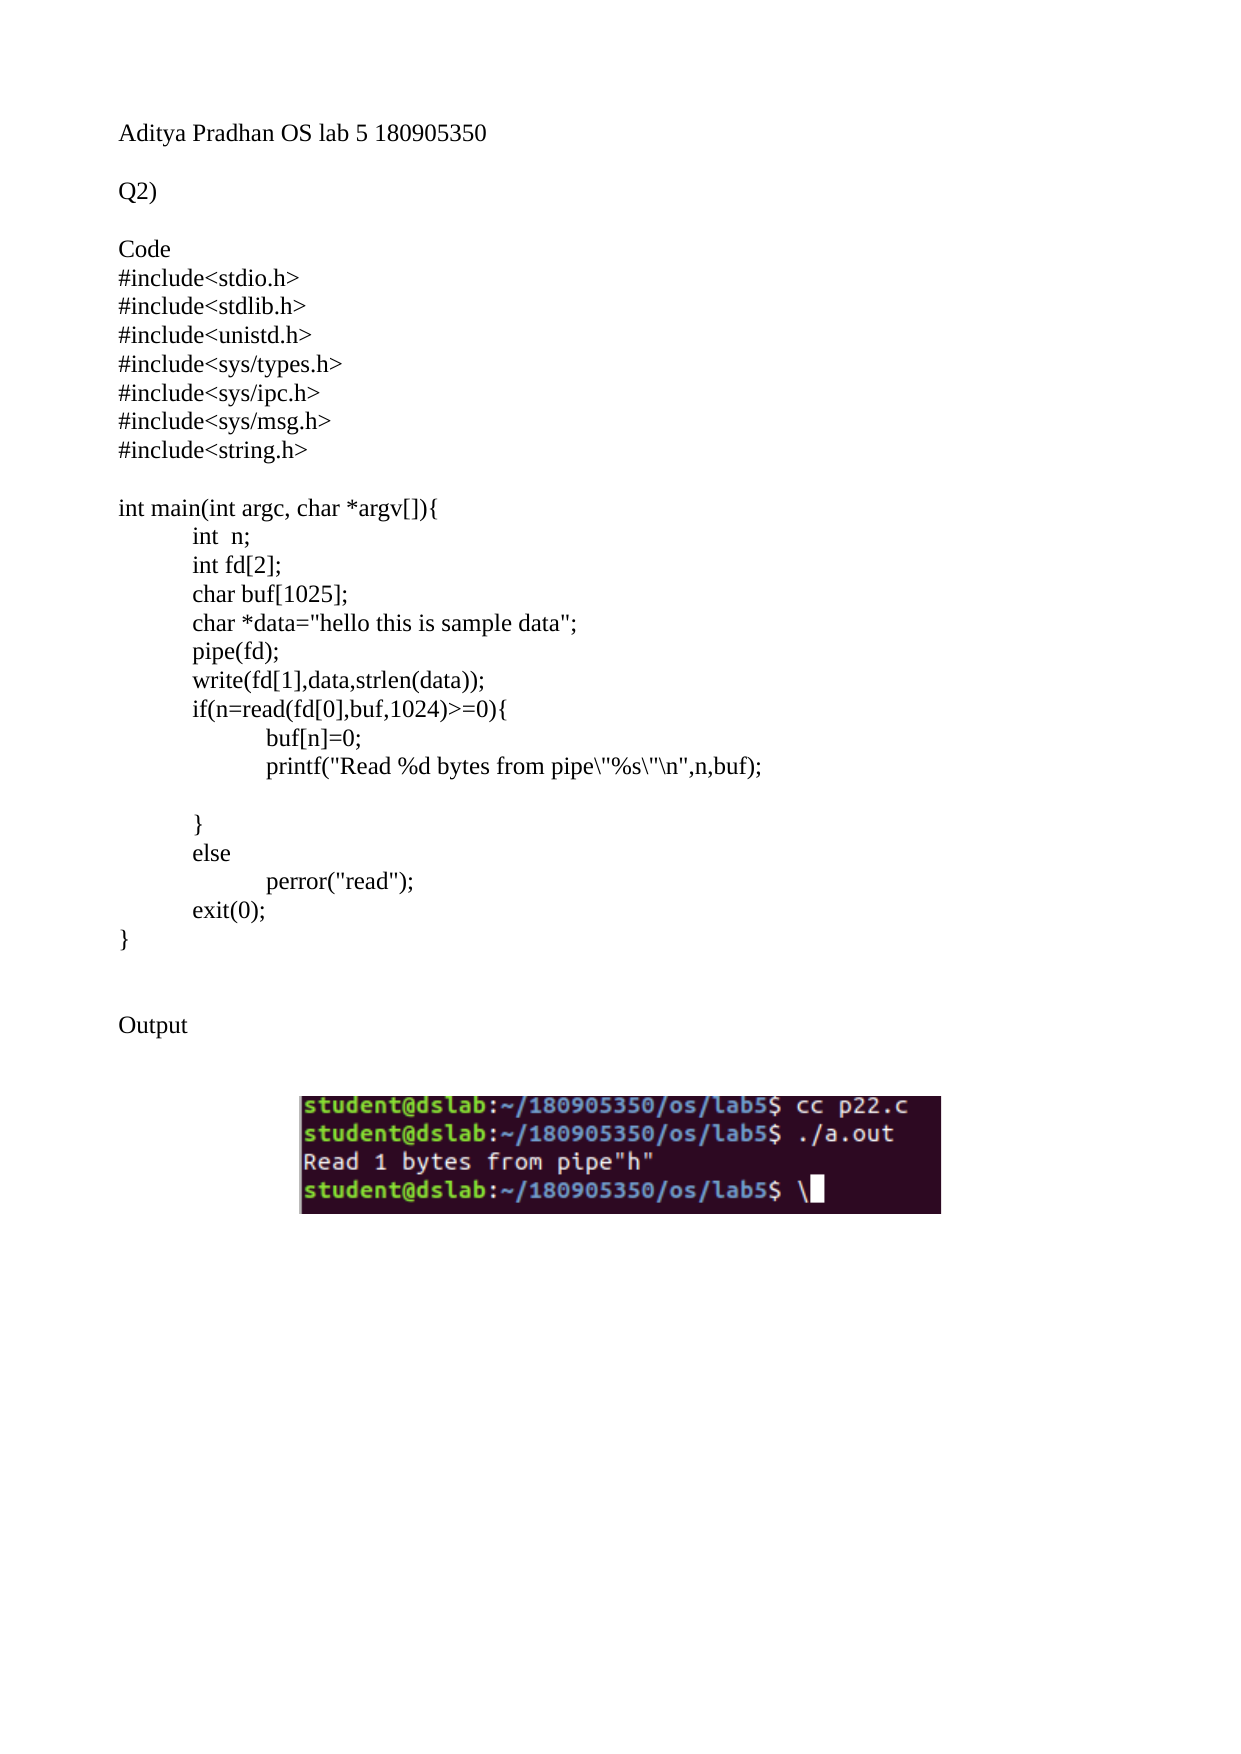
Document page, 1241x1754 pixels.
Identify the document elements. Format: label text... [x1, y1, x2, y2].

text #include<stdlib.h> [118, 291, 1122, 320]
text #include<stdio.h> [118, 263, 1122, 291]
text pipe(fd); [118, 636, 1122, 665]
text #include<sys/ipc.h> [118, 378, 1122, 406]
text int n; [118, 521, 1122, 550]
text #include<sys/msg.h> [118, 406, 1122, 435]
text } [118, 809, 1122, 838]
text Code [118, 234, 1122, 263]
text perror("read"); [118, 866, 1122, 895]
text #include<sys/types.h> [118, 349, 1122, 378]
text int fd[2]; [118, 550, 1122, 579]
text Output [118, 1010, 1122, 1039]
text write(fd[1],data,strlen(data)); [118, 665, 1122, 694]
text printf("Read %d bytes from pipe\"%s\"\n",n,buf); [118, 751, 1122, 780]
text Q2) [118, 176, 1122, 205]
text buf[n]=0; [118, 723, 1122, 751]
text exit(0); [118, 895, 1122, 924]
text #include<string.h> [118, 435, 1122, 464]
picture [299, 1096, 942, 1214]
text if(n=read(fd[0],buf,1024)>=0){ [118, 694, 1122, 723]
text #include<unistd.h> [118, 320, 1122, 349]
text else [118, 838, 1122, 866]
text char *data="hello this is sample data"; [118, 608, 1122, 636]
text } [118, 924, 1122, 953]
text char buf[1025]; [118, 579, 1122, 608]
text int main(int argc, char *argv[]){ [118, 493, 1122, 521]
